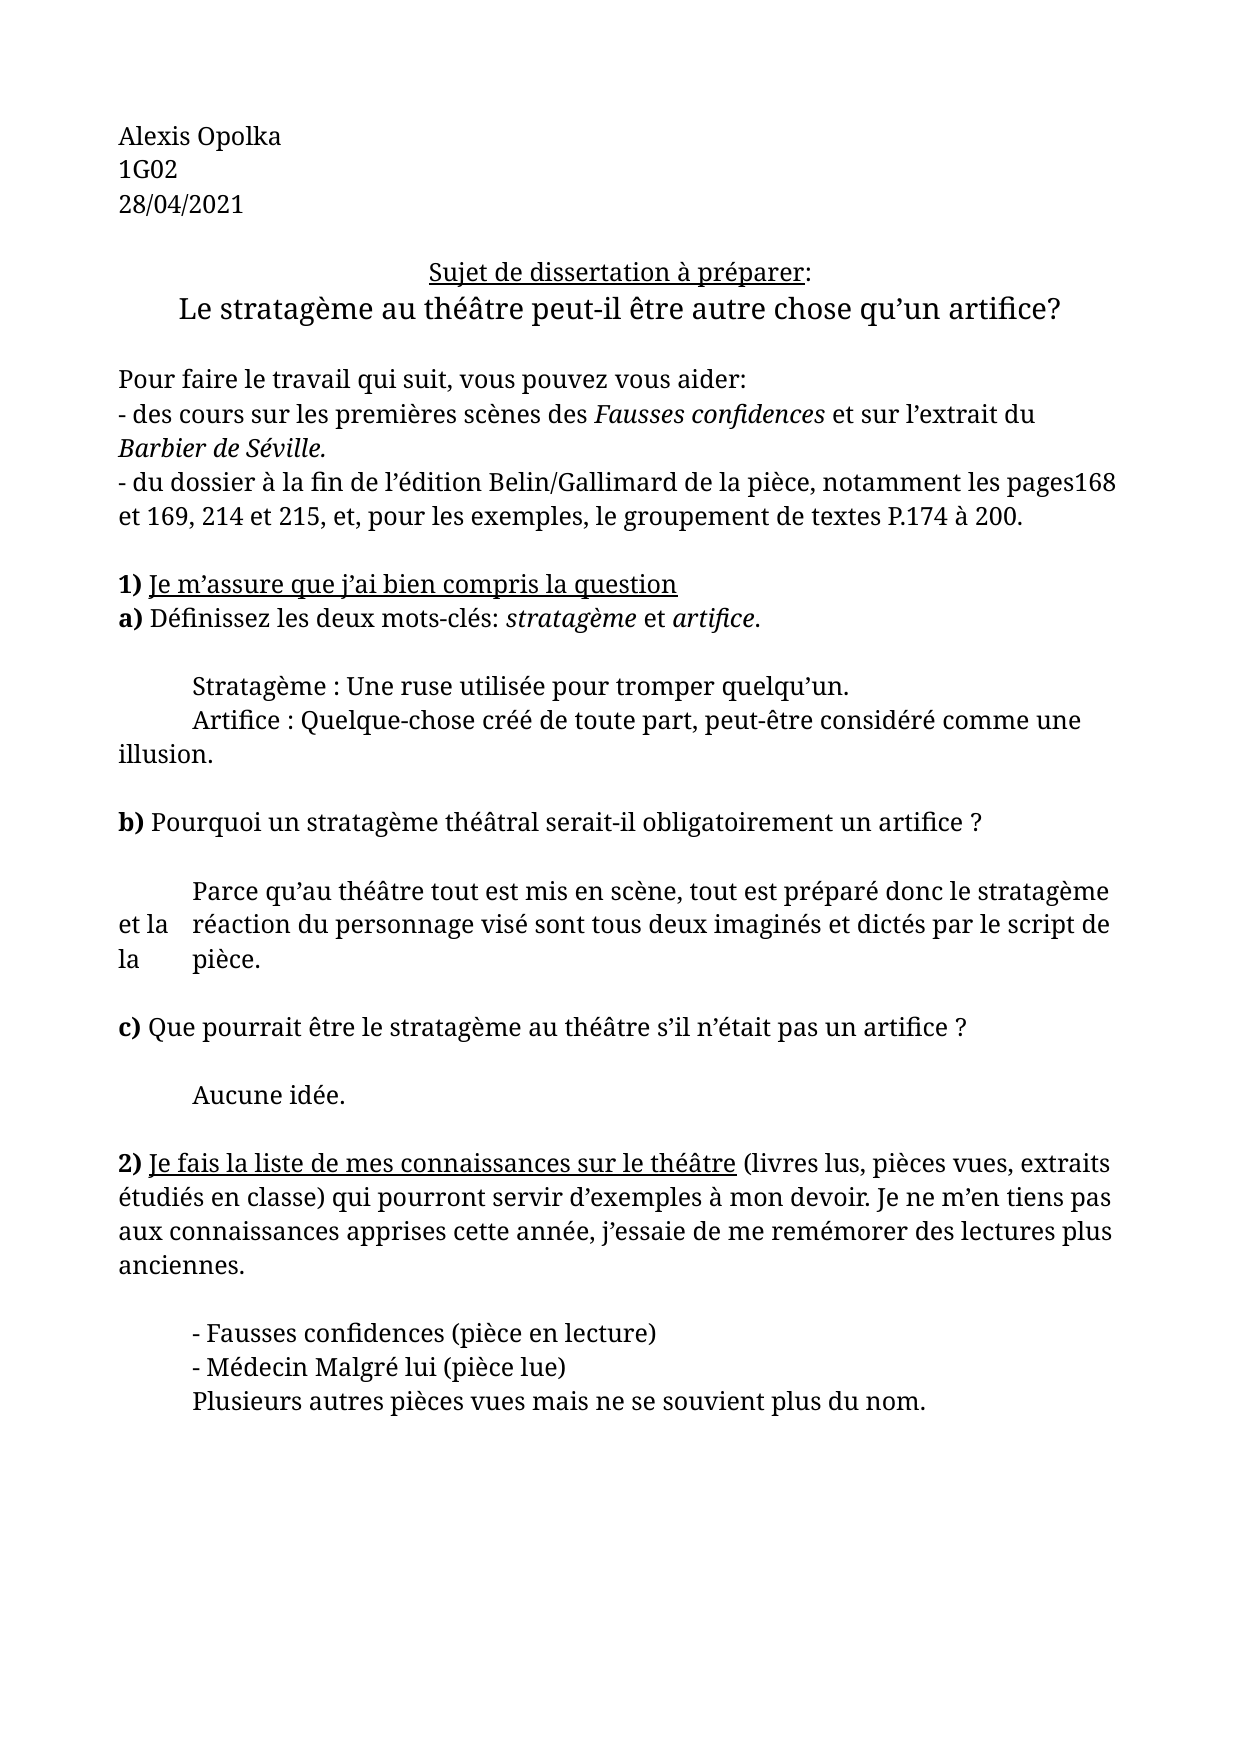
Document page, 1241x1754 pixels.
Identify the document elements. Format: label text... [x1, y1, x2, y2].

text - Médecin Malgré lui (pièce lue) [118, 1350, 1122, 1384]
text b) Pourquoi un stratagème théâtral serait-il obligatoirement un artifice ? [118, 805, 1122, 839]
text Parce qu’au théâtre tout est mis en scène, tout est préparé donc le stratagème et la réaction du personnage visé sont tous deux imaginés et dictés par le script de la pièce. [118, 873, 1122, 975]
text 2) Je fais la liste de mes connaissances sur le théâtre (livres lus, pièces vues, extraits étudiés en classe) qui pourront servir d’exemples à mon devoir. Je ne m’en tiens pas aux connaissances apprises cette année, j’essaie de me remémorer des lectures plus anciennes. [118, 1146, 1122, 1282]
text Alexis Opolka [118, 118, 1122, 152]
text 1G02 [118, 152, 1122, 186]
text Aucune idée. [118, 1077, 1122, 1112]
text - des cours sur les premières scènes des Fausses confidences et sur l’extrait du Barbier de Séville. [118, 396, 1122, 464]
text 1) Je m’assure que j’ai bien compris la question [118, 567, 1122, 601]
text Plusieurs autres pièces vues mais ne se souvient plus du nom. [118, 1384, 1122, 1418]
text Stratagème : Une ruse utilisée pour tromper quelqu’un. [118, 669, 1122, 703]
text Le stratagème au théâtre peut-il être autre chose qu’un artifice? [118, 288, 1122, 328]
text c) Que pourrait être le stratagème au théâtre s’il n’était pas un artifice ? [118, 1009, 1122, 1043]
text a) Définissez les deux mots-clés: stratagème et artifice. [118, 601, 1122, 635]
text - Fausses confidences (pièce en lecture) [118, 1316, 1122, 1350]
text Sujet de dissertation à préparer: [118, 254, 1122, 288]
text Artifice : Quelque-chose créé de toute part, peut-être considéré comme une illusion. [118, 703, 1122, 771]
text - du dossier à la fin de l’édition Belin/Gallimard de la pièce, notamment les pages168 et 169, 214 et 215, et, pour les exemples, le groupement de textes P.174 à 200. [118, 464, 1122, 532]
text 28/04/2021 [118, 186, 1122, 220]
text Pour faire le travail qui suit, vous pouvez vous aider: [118, 362, 1122, 396]
